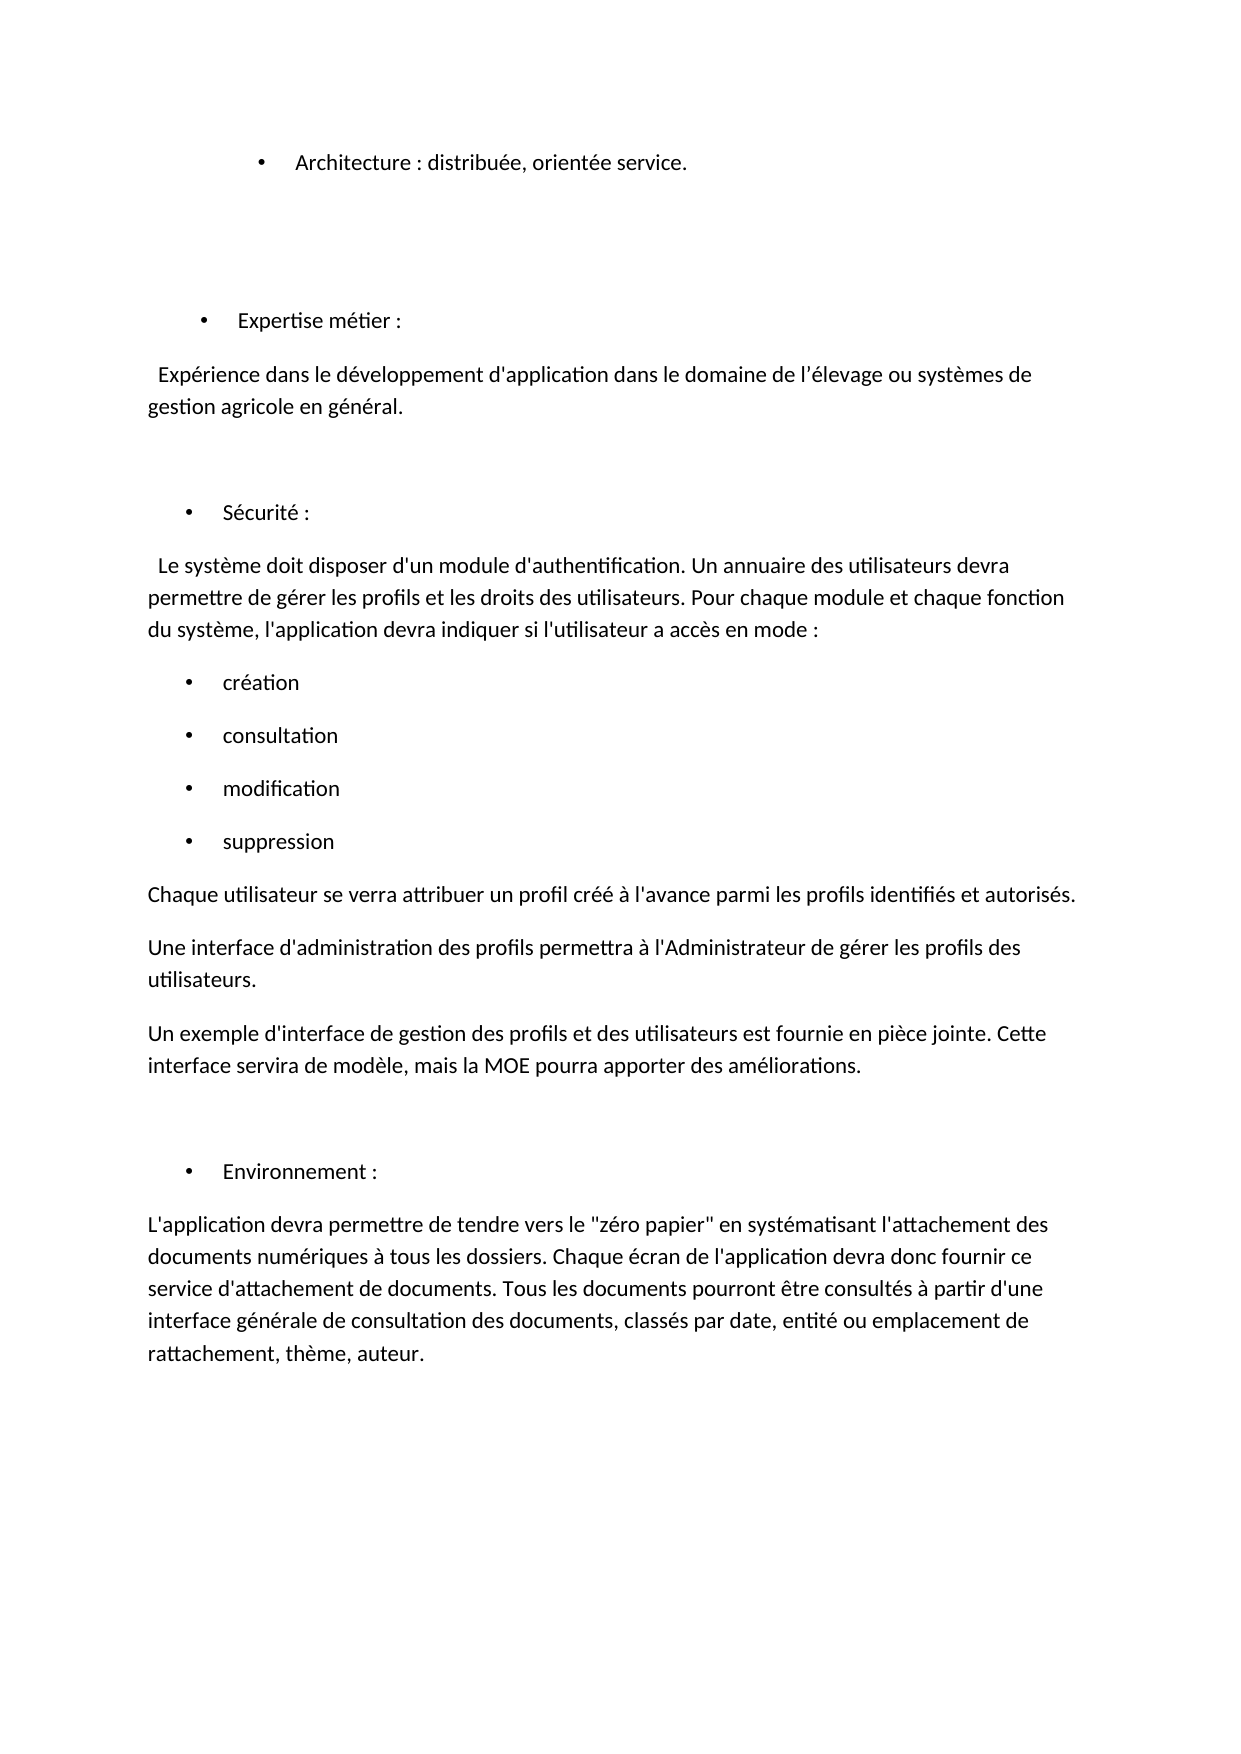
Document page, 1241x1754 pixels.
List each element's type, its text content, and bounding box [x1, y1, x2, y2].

text L'application devra permettre de tendre vers le "zéro papier" en systématisant l'attachement des documents numériques à tous les dossiers. Chaque écran de l'application devra donc fournir ce service d'attachement de documents. Tous les documents pourront être consultés à partir d'une interface générale de consultation des documents, classés par date, entité ou emplacement de rattachement, thème, auteur. [148, 1210, 1093, 1367]
text Une interface d'administration des profils permettra à l'Administrateur de gérer les profils des utilisateurs. [148, 933, 1093, 994]
list consultation [185, 721, 1093, 749]
text Expérience dans le développement d'application dans le domaine de l’élevage ou systèmes de gestion agricole en général. [148, 360, 1093, 420]
text Un exemple d'interface de gestion des profils et des utilisateurs est fournie en pièce jointe. Cette interface servira de modèle, mais la MOE pourra apporter des améliorations. [148, 1019, 1093, 1079]
list Expertise métier : [200, 307, 1093, 335]
list Environnement : [185, 1157, 1093, 1185]
list Architecture : distribuée, orientée service. [258, 148, 1093, 176]
list suppression [185, 827, 1093, 855]
list création [185, 668, 1093, 696]
text Chaque utilisateur se verra attribuer un profil créé à l'avance parmi les profils identifiés et autorisés. [148, 880, 1093, 908]
list modification [185, 774, 1093, 802]
text Le système doit disposer d'un module d'authentification. Un annuaire des utilisateurs devra permettre de gérer les profils et les droits des utilisateurs. Pour chaque module et chaque fonction du système, l'application devra indiquer si l'utilisateur a accès en mode : [148, 551, 1093, 643]
list Sécurité : [185, 498, 1093, 526]
